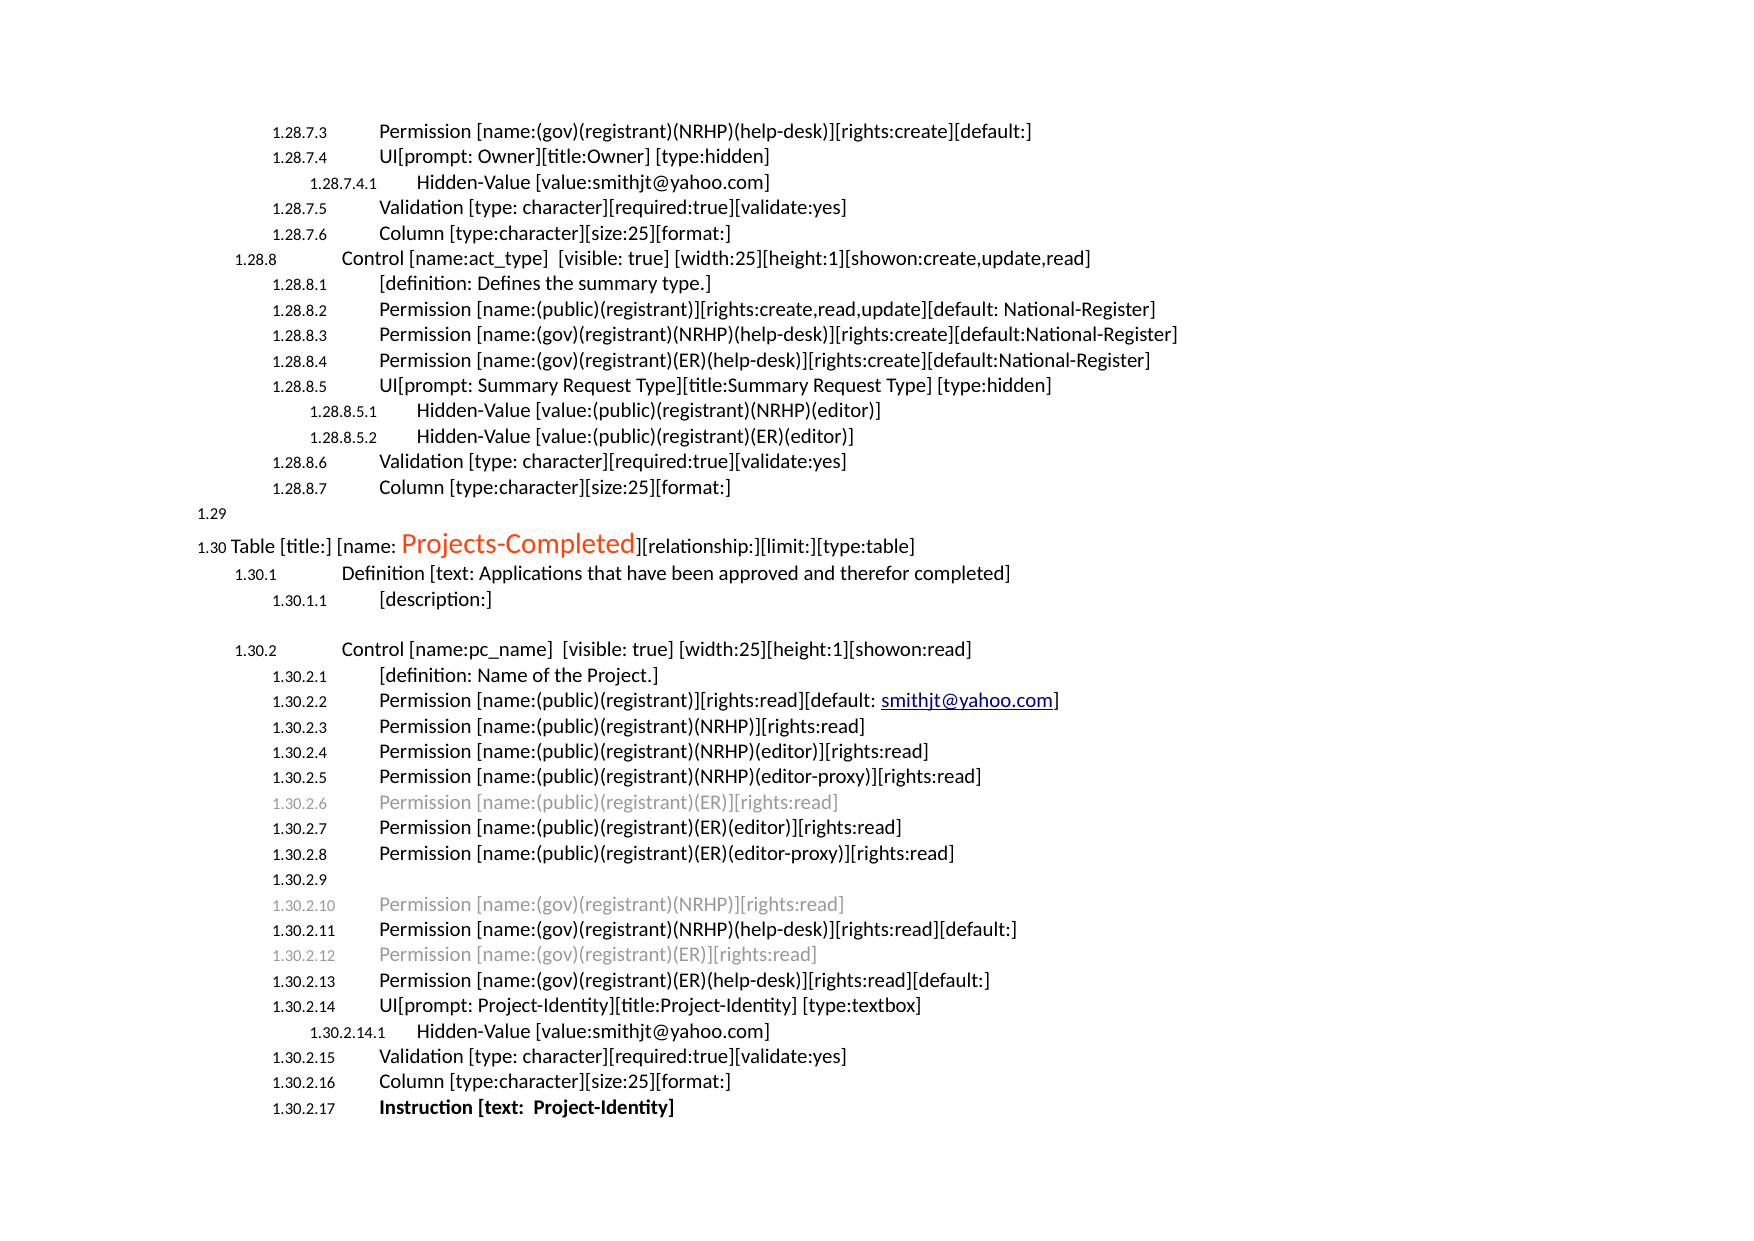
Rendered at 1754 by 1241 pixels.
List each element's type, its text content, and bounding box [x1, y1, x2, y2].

list UI[prompt: Owner][title:Owner] [type:hidden] [268, 143, 1636, 169]
list Permission [name:(public)(registrant)(NRHP)][rights:read] [268, 713, 1636, 738]
list Column [type:character][size:25][format:] [268, 474, 1636, 499]
list Permission [name:(gov)(registrant)(NRHP)][rights:read] [268, 891, 1636, 916]
list Control [name:pc_name] [visible: true] [width:25][height:1][showon:read] [231, 637, 1636, 662]
list Permission [name:(public)(registrant)(ER)(editor-proxy)][rights:read] [268, 840, 1636, 865]
list Column [type:character][size:25][format:] [268, 220, 1636, 245]
list Validation [type: character][required:true][validate:yes] [268, 1043, 1636, 1069]
list Permission [name:(gov)(registrant)(ER)(help-desk)][rights:create][default:National-Register] [268, 347, 1636, 372]
list Instruction [text: Project-Identity] [268, 1094, 1636, 1119]
list [definition: Name of the Project.] [268, 662, 1636, 687]
list Validation [type: character][required:true][validate:yes] [268, 448, 1636, 474]
list Permission [name:(public)(registrant)][rights:read][default: smithjt@yahoo.com] [268, 687, 1636, 713]
list Permission [name:(public)(registrant)(NRHP)(editor)][rights:read] [268, 738, 1636, 764]
list [description:] [268, 586, 1636, 611]
list Permission [name:(public)(registrant)(NRHP)(editor-proxy)][rights:read] [268, 764, 1636, 789]
list [definition: Defines the summary type.] [268, 271, 1636, 296]
list Permission [name:(public)(registrant)(ER)(editor)][rights:read] [268, 814, 1636, 840]
list Validation [type: character][required:true][validate:yes] [268, 194, 1636, 220]
list Hidden-Value [value:(public)(registrant)(NRHP)(editor)] [306, 398, 1636, 423]
list Permission [name:(gov)(registrant)(NRHP)(help-desk)][rights:read][default:] [268, 916, 1636, 942]
list Permission [name:(gov)(registrant)(ER)(help-desk)][rights:read][default:] [268, 967, 1636, 992]
list Permission [name:(gov)(registrant)(NRHP)(help-desk)][rights:create][default:National-Register] [268, 321, 1636, 347]
list Hidden-Value [value:smithjt@yahoo.com] [306, 1018, 1636, 1043]
list Hidden-Value [value:(public)(registrant)(ER)(editor)] [306, 423, 1636, 448]
list Column [type:character][size:25][format:] [268, 1069, 1636, 1094]
list Permission [name:(gov)(registrant)(NRHP)(help-desk)][rights:create][default:] [268, 118, 1636, 143]
list Control [name:act_type] [visible: true] [width:25][height:1][showon:create,update,read] [231, 245, 1636, 271]
list UI[prompt: Project-Identity][title:Project-Identity] [type:textbox] [268, 992, 1636, 1018]
list Hidden-Value [value:smithjt@yahoo.com] [306, 169, 1636, 194]
list Table [title:] [name: Projects-Completed][relationship:][limit:][type:table] [193, 525, 1636, 560]
list Permission [name:(gov)(registrant)(ER)][rights:read] [268, 942, 1636, 967]
list Permission [name:(public)(registrant)(ER)][rights:read] [268, 789, 1636, 814]
list Definition [text: Applications that have been approved and therefor completed] [231, 560, 1636, 586]
list UI[prompt: Summary Request Type][title:Summary Request Type] [type:hidden] [268, 372, 1636, 398]
list Permission [name:(public)(registrant)][rights:create,read,update][default: National-Register] [268, 296, 1636, 321]
